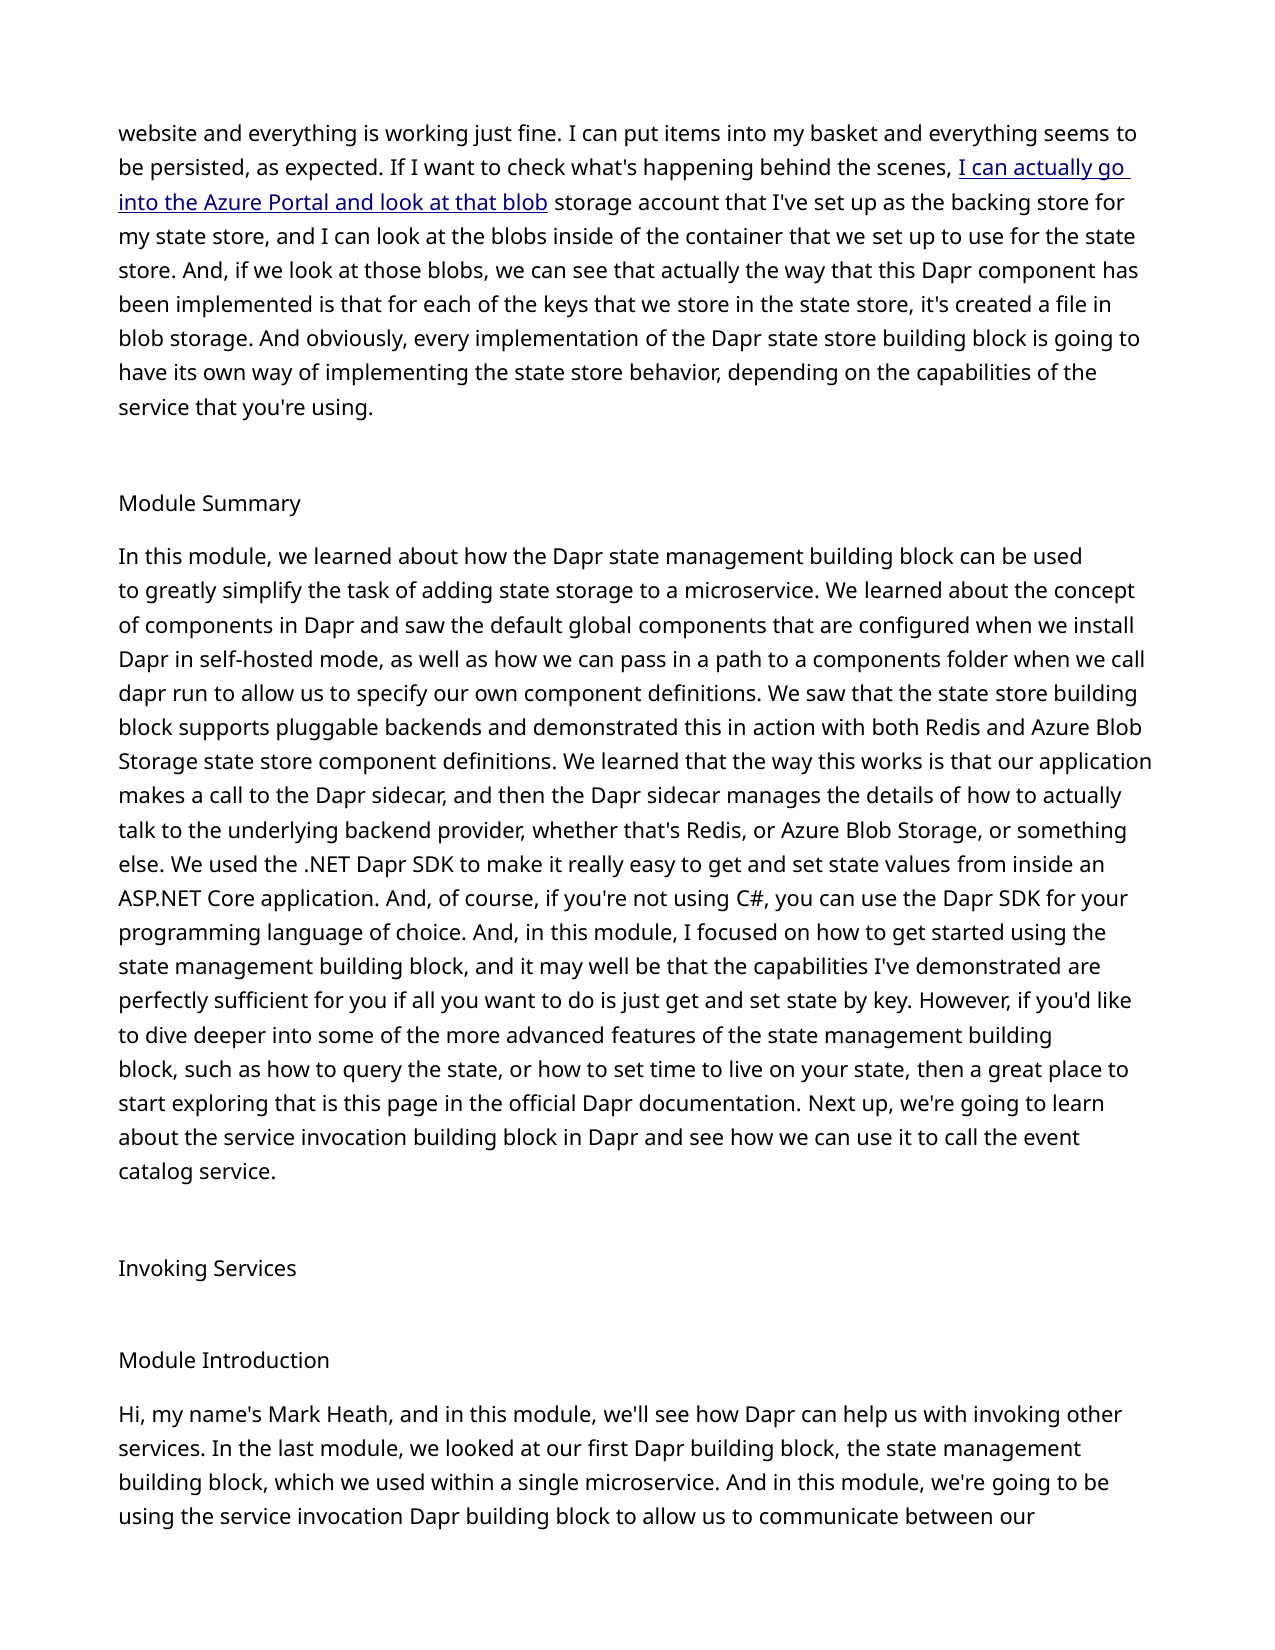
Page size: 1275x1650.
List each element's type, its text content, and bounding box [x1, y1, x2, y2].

text In this module, we learned about how the Dapr state management building block can be used to greatly simplify the task of adding state storage to a microservice. We learned about the concept of components in Dapr and saw the default global components that are configured when we install Dapr in self‑hosted mode, as well as how we can pass in a path to a components folder when we call dapr run to allow us to specify our own component definitions. We saw that the state store building block supports pluggable backends and demonstrated this in action with both Redis and Azure Blob Storage state store component definitions. We learned that the way this works is that our application makes a call to the Dapr sidecar, and then the Dapr sidecar manages the details of how to actually talk to the underlying backend provider, whether that's Redis, or Azure Blob Storage, or something else. We used the .NET Dapr SDK to make it really easy to get and set state values from inside an ASP.NET Core application. And, of course, if you're not using C#, you can use the Dapr SDK for your programming language of choice. And, in this module, I focused on how to get started using the state management building block, and it may well be that the capabilities I've demonstrated are perfectly sufficient for you if all you want to do is just get and set state by key. However, if you'd like to dive deeper into some of the more advanced features of the state management building block, such as how to query the state, or how to set time to live on your state, then a great place to start exploring that is this page in the official Dapr documentation. Next up, we're going to learn about the service invocation building block in Dapr and see how we can use it to call the event catalog service. [118, 541, 1157, 1186]
subtitle Module Introduction [118, 1345, 1157, 1375]
subtitle Module Summary [118, 488, 1157, 518]
text Hi, my name's Mark Heath, and in this module, we'll see how Dapr can help us with invoking other services. In the last module, we looked at our first Dapr building block, the state management building block, which we used within a single microservice. And in this module, we're going to be using the service invocation Dapr building block to allow us to communicate between our [118, 1398, 1157, 1531]
subtitle Invoking Services [118, 1253, 1157, 1283]
text website and everything is working just fine. I can put items into my basket and everything seems to be persisted, as expected. If I want to check what's happening behind the scenes, I can actually go into the Azure Portal and look at that blob storage account that I've set up as the backing store for my state store, and I can look at the blobs inside of the container that we set up to use for the state store. And, if we look at those blobs, we can see that actually the way that this Dapr component has been implemented is that for each of the keys that we store in the state store, it's created a file in blob storage. And obviously, every implementation of the Dapr state store building block is going to have its own way of implementing the state store behavior, depending on the capabilities of the service that you're using. [118, 118, 1157, 421]
